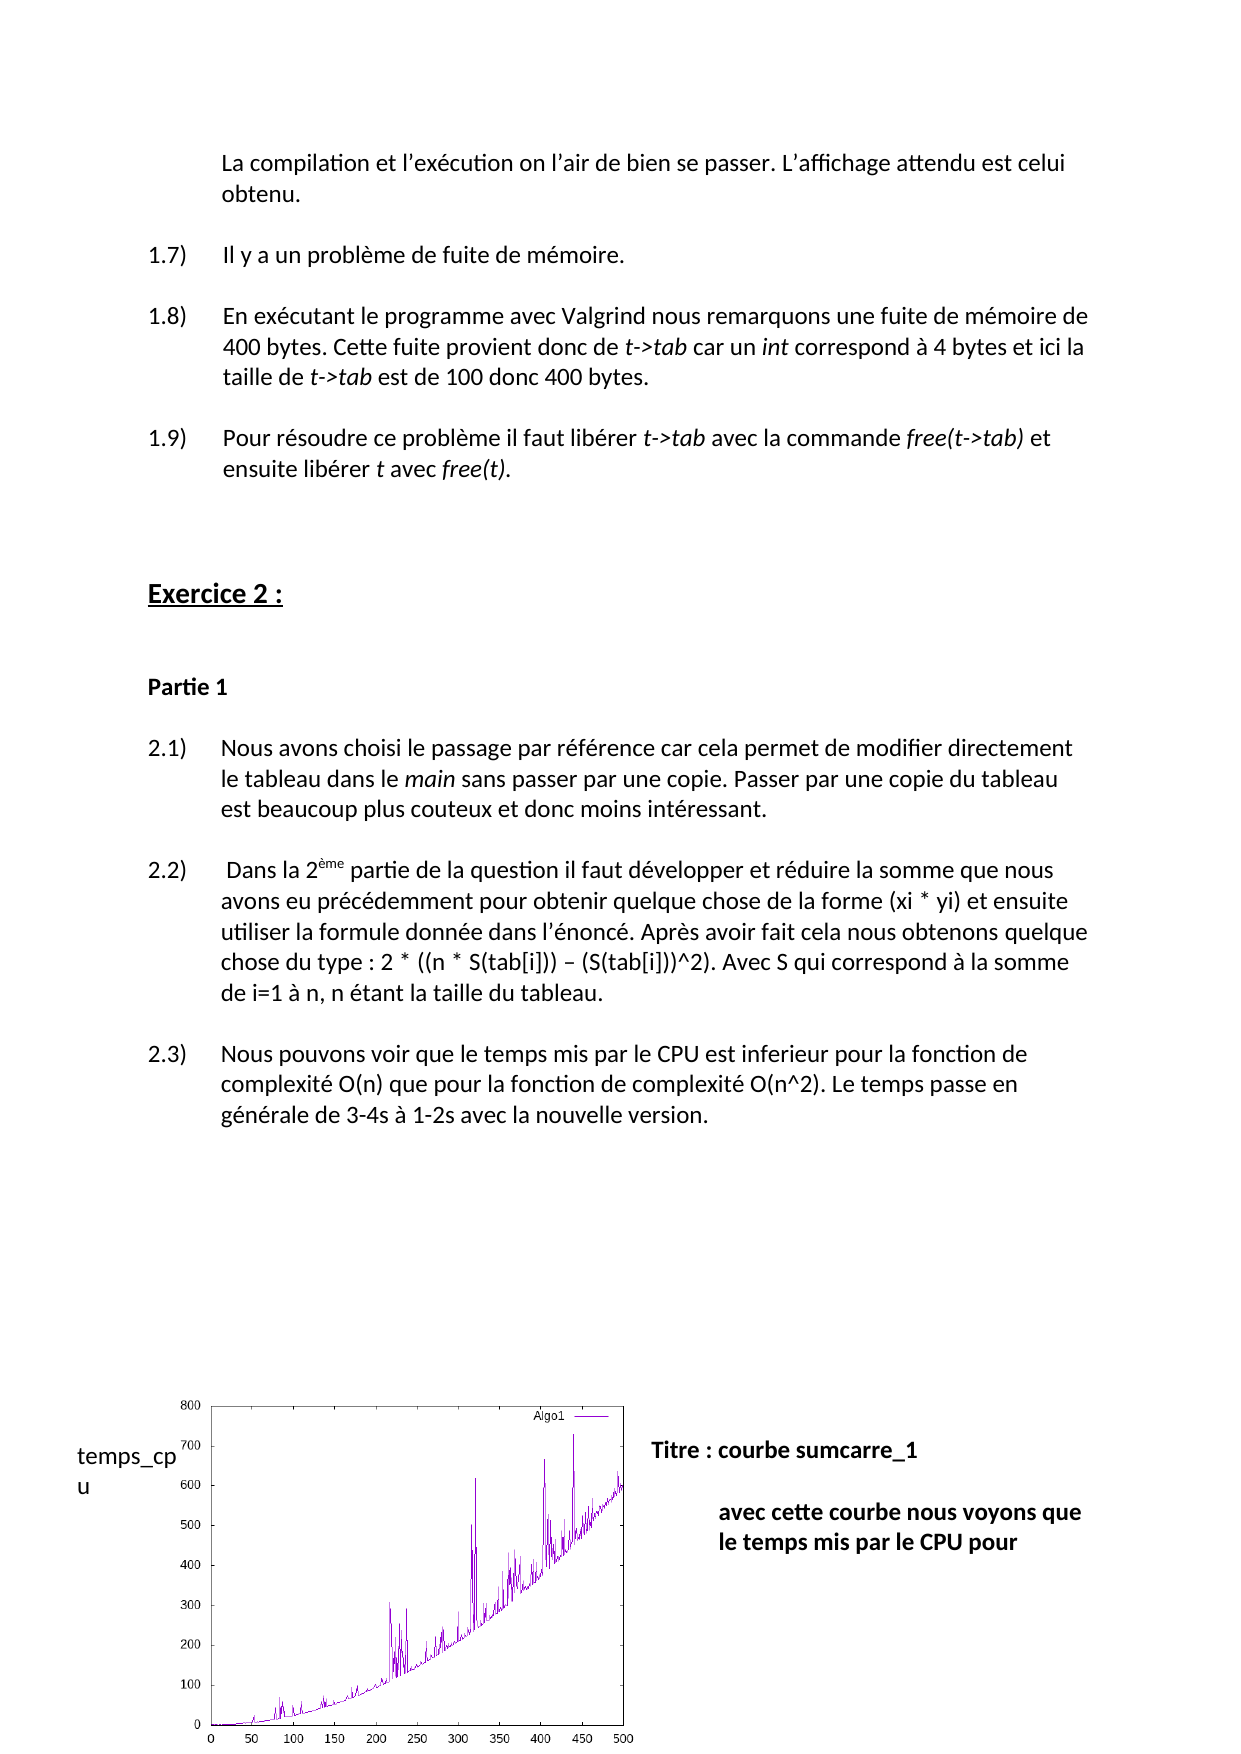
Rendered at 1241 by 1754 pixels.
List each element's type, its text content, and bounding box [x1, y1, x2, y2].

text La compilation et l’exécution on l’air de bien se passer. L’affichage attendu est celui obtenu. [221, 148, 1093, 209]
text Partie 1 [148, 672, 1093, 702]
text 2.3) Nous pouvons voir que le temps mis par le CPU est inferieur pour la fonction de complexité O(n) que pour la fonction de complexité O(n^2). Le temps passe en générale de 3-4s à 1-2s avec la nouvelle version. [148, 1038, 1093, 1129]
list Il y a un problème de fuite de mémoire. [148, 239, 1093, 270]
list Pour résoudre ce problème il faut libérer t->tab avec la commande free(t->tab) et ensuite libérer t avec free(t). [148, 422, 1093, 483]
list En exécutant le programme avec Valgrind nous remarquons une fuite de mémoire de 400 bytes. Cette fuite provient donc de t->tab car un int correspond à 4 bytes et ici la taille de t->tab est de 100 donc 400 bytes. [148, 300, 1093, 392]
text 2.1) Nous avons choisi le passage par référence car cela permet de modifier directement le tableau dans le main sans passer par une copie. Passer par une copie du tableau est beaucoup plus couteux et donc moins intéressant. [148, 733, 1093, 824]
picture [162, 1391, 646, 1754]
text avec cette courbe nous voyons que le temps mis par le CPU pour [646, 1496, 1093, 1557]
text 2.2) Dans la 2ème partie de la question il faut développer et réduire la somme que nous avons eu précédemment pour obtenir quelque chose de la forme (xi * yi) et ensuite utiliser la formule donnée dans l’énoncé. Après avoir fait cela nous obtenons quelque chose du type : 2 * ((n * S(tab[i])) – (S(tab[i]))^2). Avec S qui correspond à la somme de i=1 à n, n étant la taille du tableau. [148, 855, 1093, 1007]
text Titre : courbe sumcarre_1 [646, 1434, 1093, 1465]
text Exercice 2 : [148, 575, 1093, 611]
